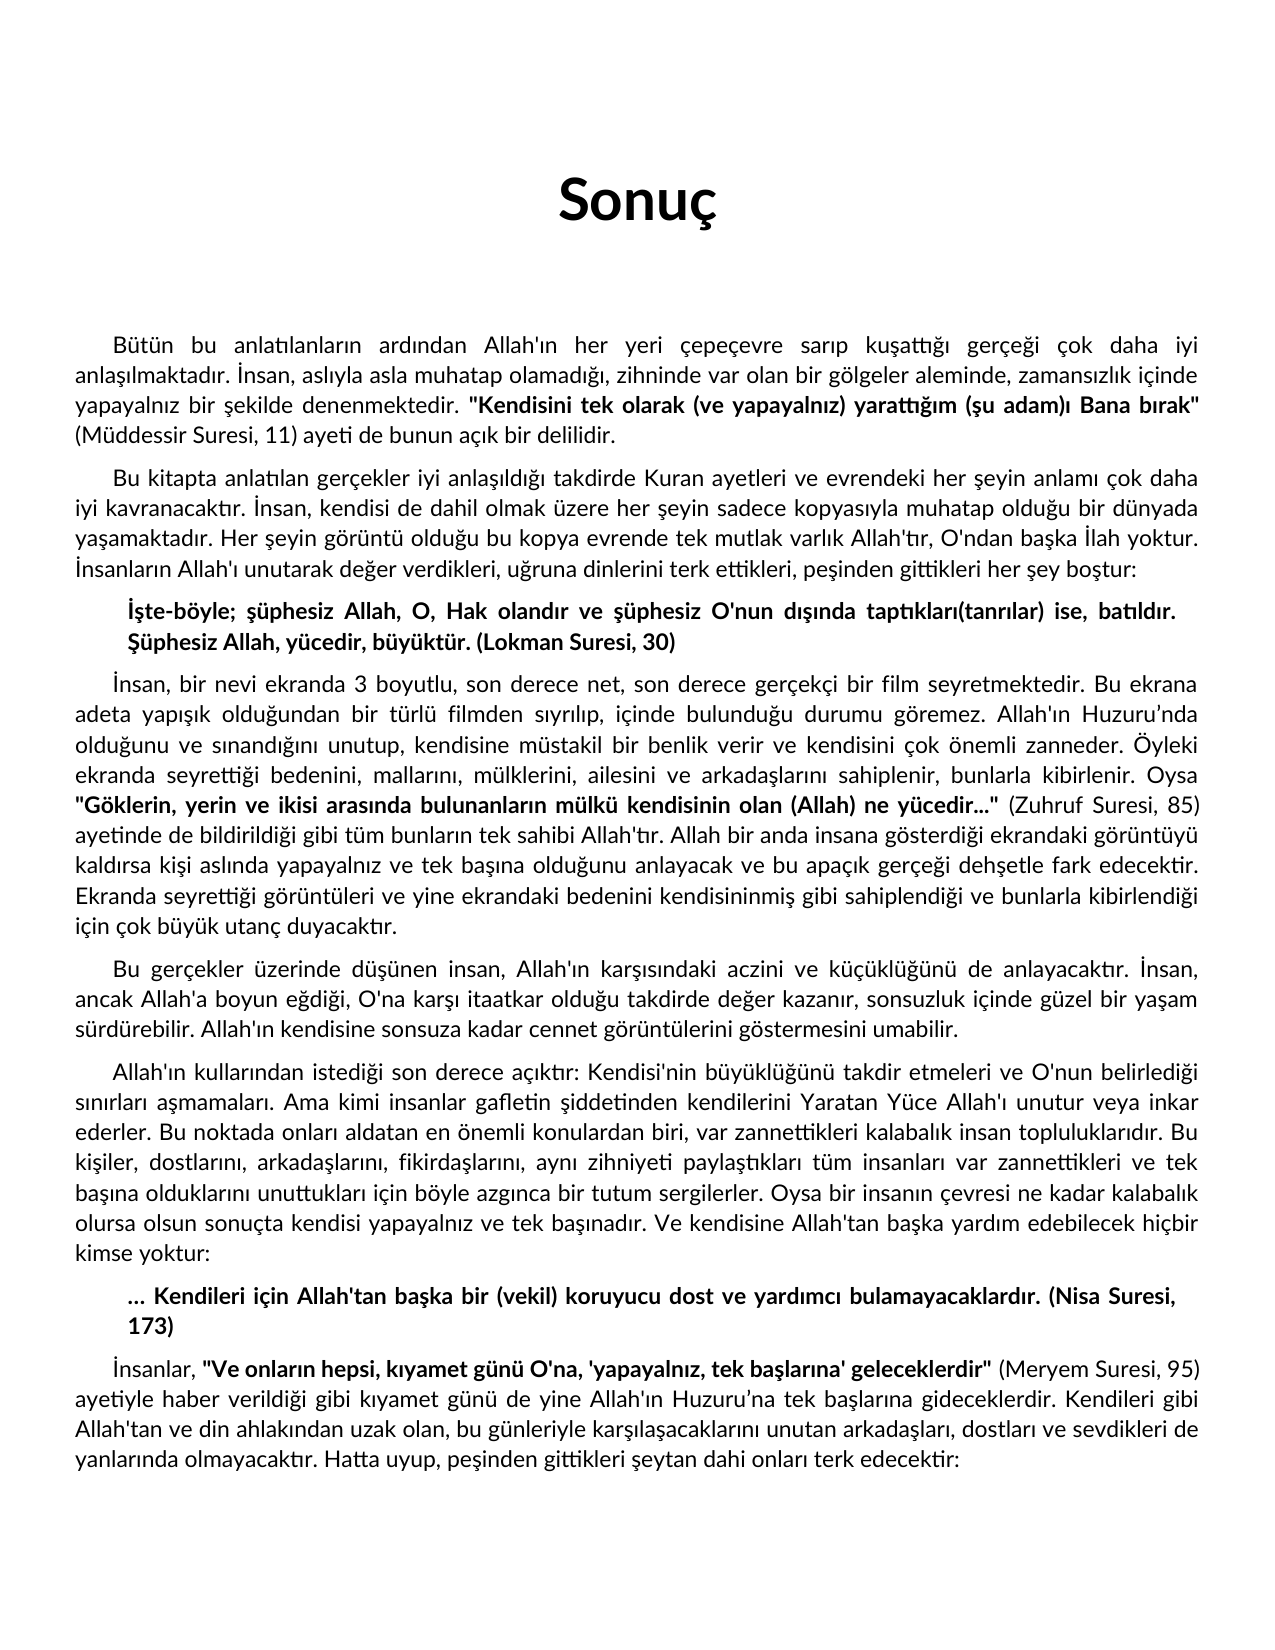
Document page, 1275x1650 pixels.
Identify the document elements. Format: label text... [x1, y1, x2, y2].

text Bu kitapta anlatılan gerçekler iyi anlaşıldığı takdirde Kuran ayetleri ve evrendeki her şeyin anlamı çok daha iyi kavranacaktır. İnsan, kendisi de dahil olmak üzere her şeyin sadece kopyasıyla muhatap olduğu bir dünyada yaşamaktadır. Her şeyin görüntü olduğu bu kopya evrende tek mutlak varlık Allah'tır, O'ndan başka İlah yoktur. İnsanların Allah'ı unutarak değer verdikleri, uğruna dinlerini terk ettikleri, peşinden gittikleri her şey boştur: [75, 464, 1200, 582]
text İşte-böyle; şüphesiz Allah, O, Hak olandır ve şüphesiz O'nun dışında taptıkları(tanrılar) ise, batıldır. Şüphesiz Allah, yücedir, büyüktür. (Lokman Suresi, 30) [127, 597, 1177, 655]
text İnsan, bir nevi ekranda 3 boyutlu, son derece net, son derece gerçekçi bir film seyretmektedir. Bu ekrana adeta yapışık olduğundan bir türlü filmden sıyrılıp, içinde bulunduğu durumu göremez. Allah'ın Huzuru’nda olduğunu ve sınandığını unutup, kendisine müstakil bir benlik verir ve kendisini çok önemli zanneder. Öyleki ekranda seyrettiği bedenini, mallarını, mülklerini, ailesini ve arkadaşlarını sahiplenir, bunlarla kibirlenir. Oysa "Göklerin, yerin ve ikisi arasında bulunanların mülkü kendisinin olan (Allah) ne yücedir..." (Zuhruf Suresi, 85) ayetinde de bildirildiği gibi tüm bunların tek sahibi Allah'tır. Allah bir anda insana gösterdiği ekrandaki görüntüyü kaldırsa kişi aslında yapayalnız ve tek başına olduğunu anlayacak ve bu apaçık gerçeği dehşetle fark edecektir. Ekranda seyrettiği görüntüleri ve yine ekrandaki bedenini kendisininmiş gibi sahiplendiği ve bunlarla kibirlendiği için çok büyük utanç duyacaktır. [75, 670, 1200, 939]
text İnsanlar, "Ve onların hepsi, kıyamet günü O'na, 'yapayalnız, tek başlarına' geleceklerdir" (Meryem Suresi, 95) ayetiyle haber verildiği gibi kıyamet günü de yine Allah'ın Huzuru’na tek başlarına gideceklerdir. Kendileri gibi Allah'tan ve din ahlakından uzak olan, bu günleriyle karşılaşacaklarını unutan arkadaşları, dostları ve sevdikleri de yanlarında olmayacaktır. Hatta uyup, peşinden gittikleri şeytan dahi onları terk edecektir: [75, 1354, 1200, 1472]
text Bütün bu anlatılanların ardından Allah'ın her yeri çepeçevre sarıp kuşattığı gerçeği çok daha iyi anlaşılmaktadır. İnsan, aslıyla asla muhatap olamadığı, zihninde var olan bir gölgeler aleminde, zamansızlık içinde yapayalnız bir şekilde denenmektedir. "Kendisini tek olarak (ve yapayalnız) yarattığım (şu adam)ı Bana bırak" (Müddessir Suresi, 11) ayeti de bunun açık bir delilidir. [75, 330, 1200, 448]
text Bu gerçekler üzerinde düşünen insan, Allah'ın karşısındaki aczini ve küçüklüğünü de anlayacaktır. İnsan, ancak Allah'a boyun eğdiği, O'na karşı itaatkar olduğu takdirde değer kazanır, sonsuzluk içinde güzel bir yaşam sürdürebilir. Allah'ın kendisine sonsuza kadar cennet görüntülerini göstermesini umabilir. [75, 954, 1200, 1042]
subtitle Sonuç [75, 162, 1200, 232]
text Allah'ın kullarından istediği son derece açıktır: Kendisi'nin büyüklüğünü takdir etmeleri ve O'nun belirlediği sınırları aşmamaları. Ama kimi insanlar gafletin şiddetinden kendilerini Yaratan Yüce Allah'ı unutur veya inkar ederler. Bu noktada onları aldatan en önemli konulardan biri, var zannettikleri kalabalık insan topluluklarıdır. Bu kişiler, dostlarını, arkadaşlarını, fikirdaşlarını, aynı zihniyeti paylaştıkları tüm insanları var zannettikleri ve tek başına olduklarını unuttukları için böyle azgınca bir tutum sergilerler. Oysa bir insanın çevresi ne kadar kalabalık olursa olsun sonuçta kendisi yapayalnız ve tek başınadır. Ve kendisine Allah'tan başka yardım edebilecek hiçbir kimse yoktur: [75, 1057, 1200, 1266]
text … Kendileri için Allah'tan başka bir (vekil) koruyucu dost ve yardımcı bulamayacaklardır. (Nisa Suresi, 173) [127, 1281, 1177, 1339]
